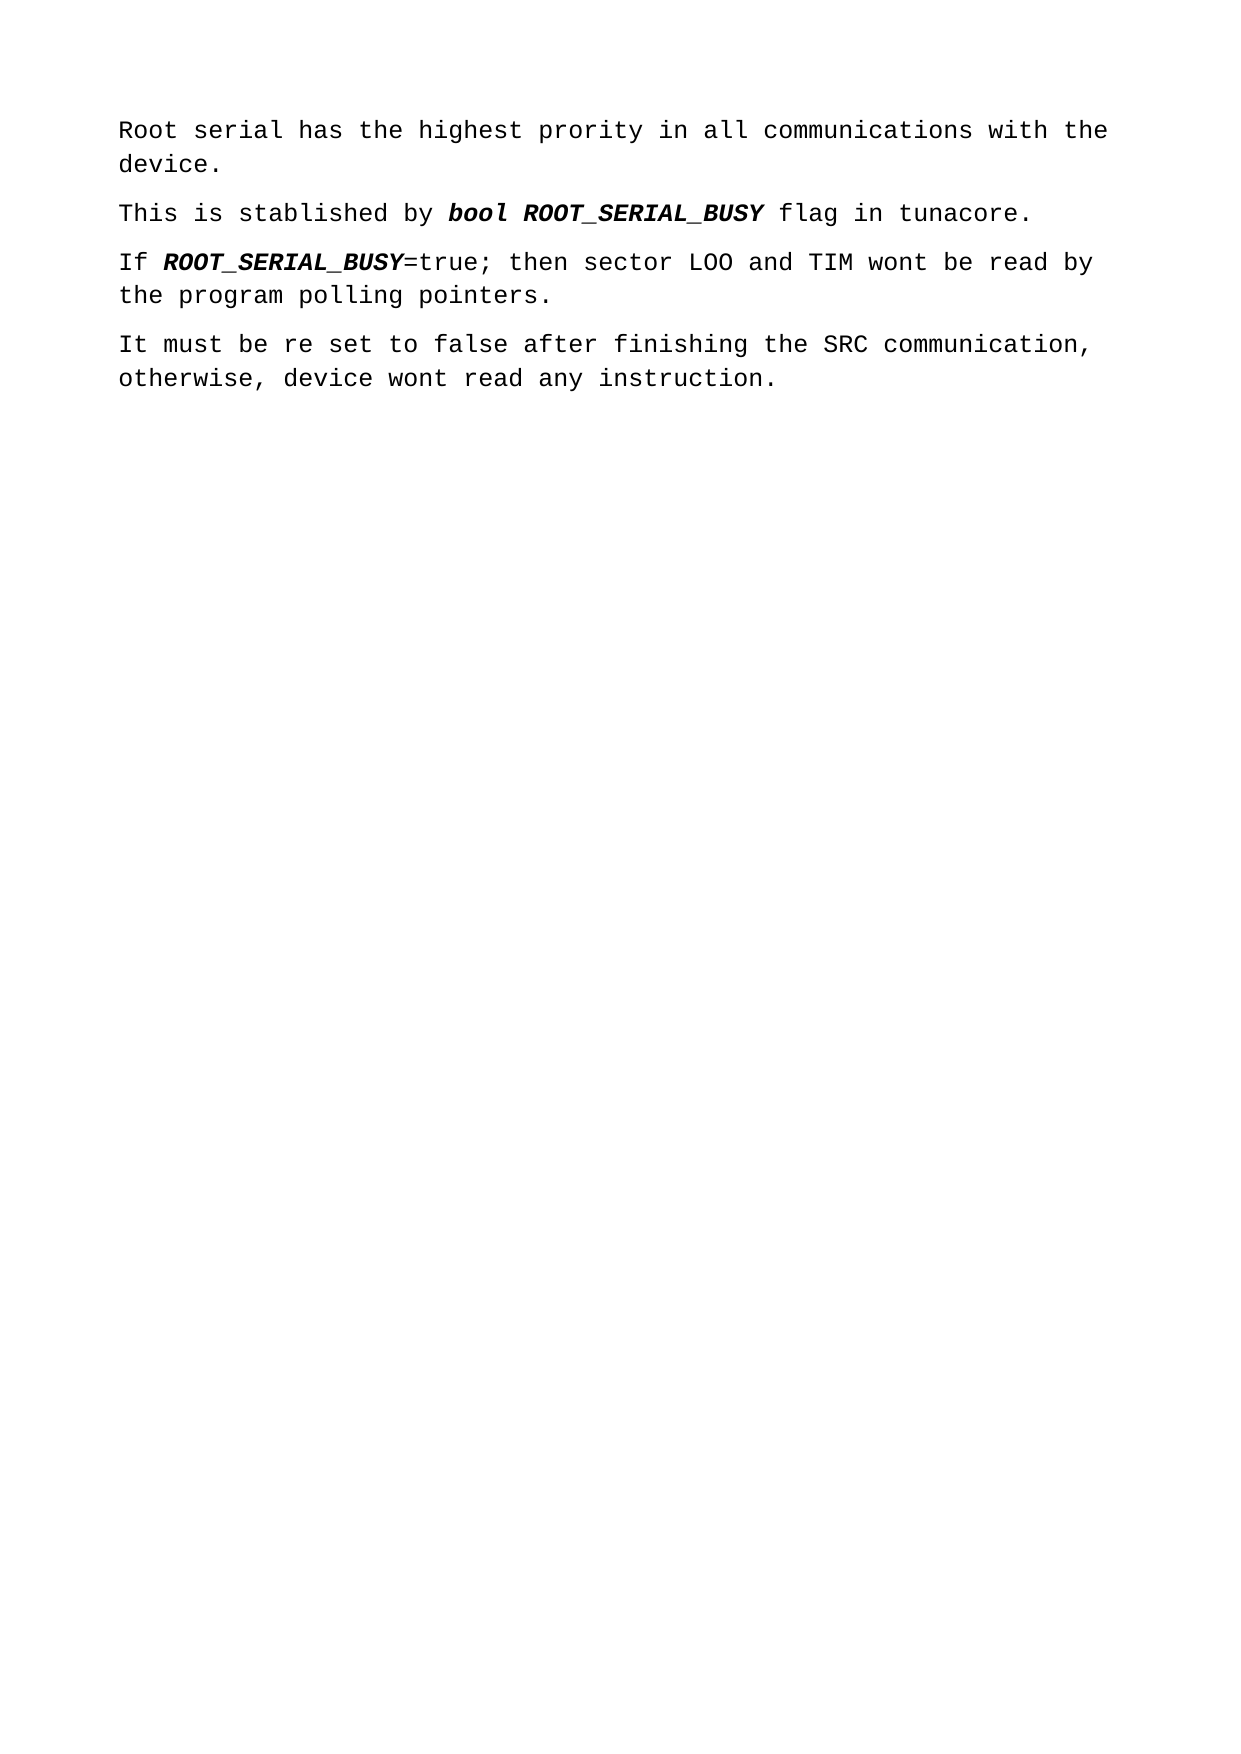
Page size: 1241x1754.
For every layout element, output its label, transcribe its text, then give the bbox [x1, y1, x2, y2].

text It must be re set to false after finishing the SRC communication, otherwise, device wont read any instruction. [118, 332, 1122, 394]
text If ROOT_SERIAL_BUSY=true; then sector LOO and TIM wont be read by the program polling pointers. [118, 249, 1122, 311]
text This is stablished by bool ROOT_SERIAL_BUSY flag in tunacore. [118, 201, 1122, 229]
text Root serial has the highest prority in all communications with the device. [118, 118, 1122, 180]
